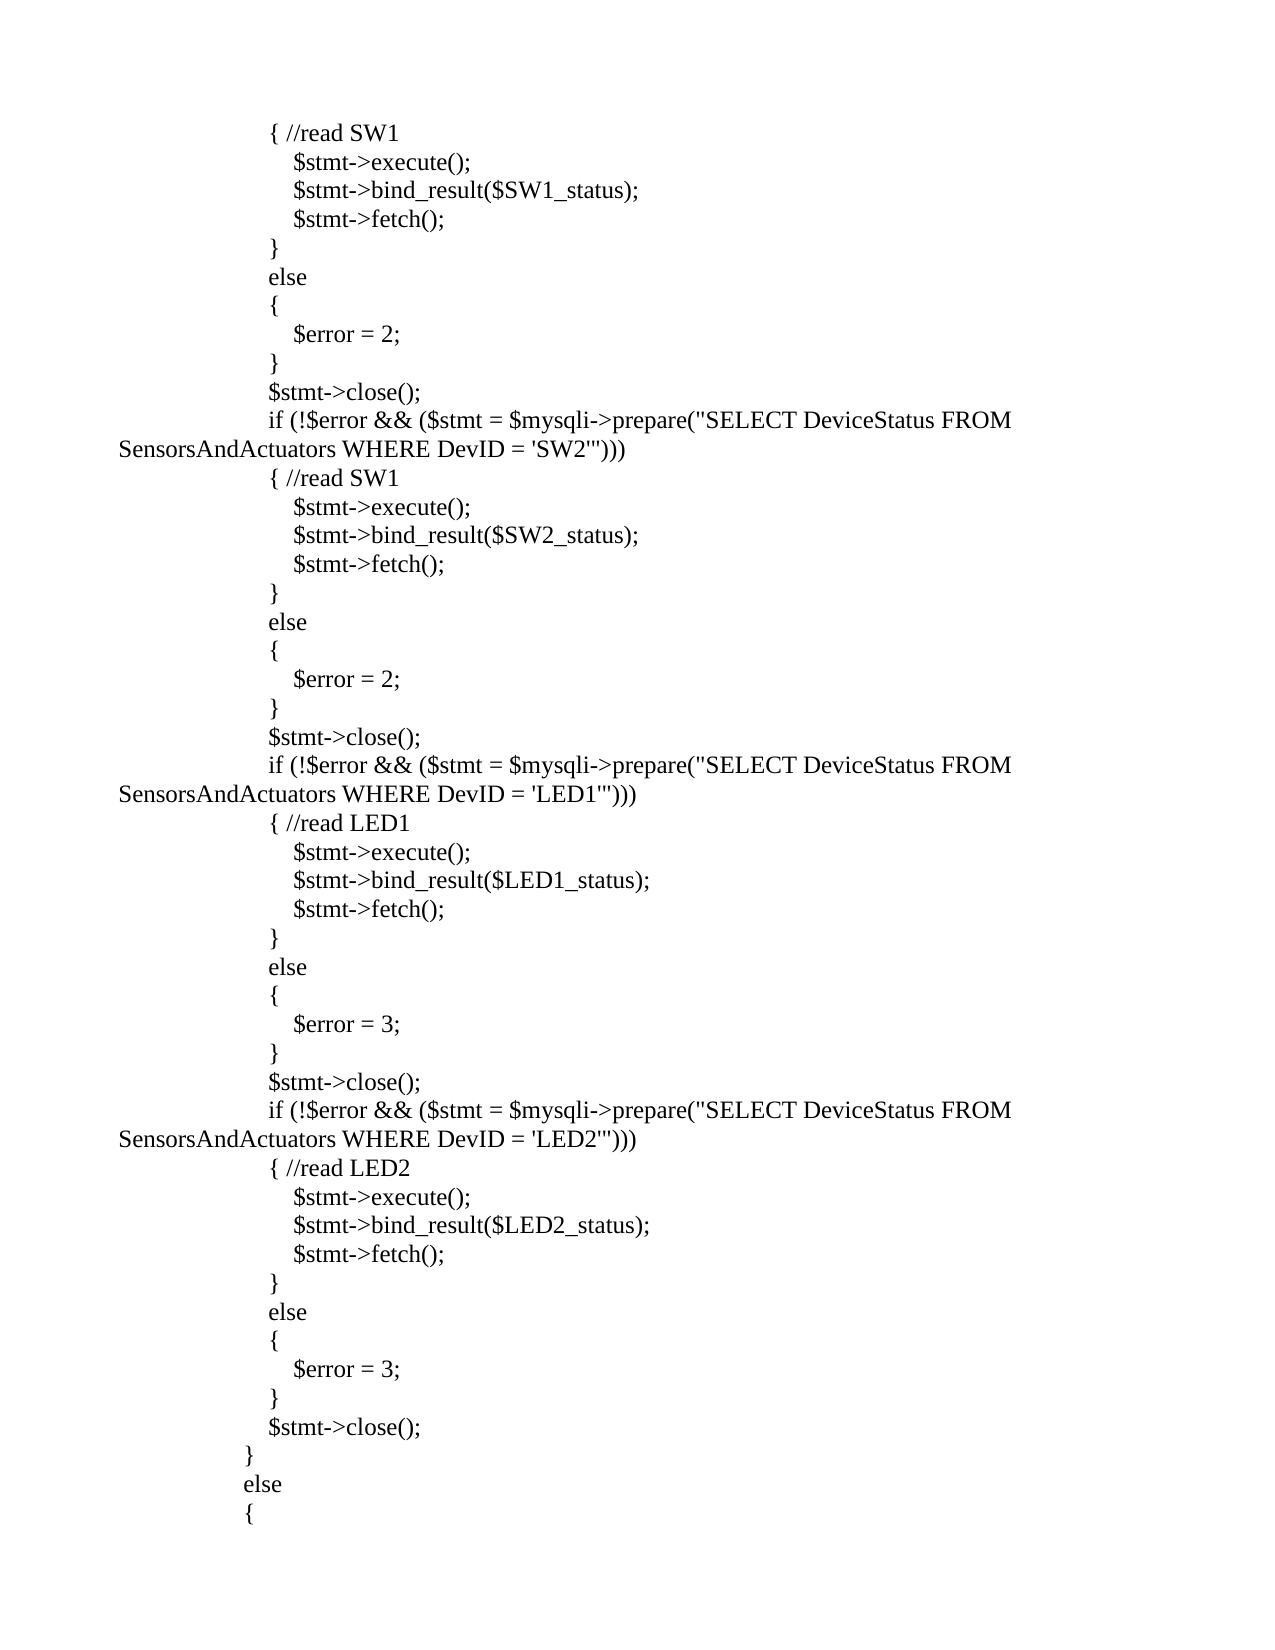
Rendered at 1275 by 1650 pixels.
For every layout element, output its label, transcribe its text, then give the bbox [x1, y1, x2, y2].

text } [118, 923, 1157, 952]
text if (!$error && ($stmt = $mysqli->prepare("SELECT DeviceStatus FROM SensorsAndActuators WHERE DevID = 'SW2'"))) [118, 406, 1157, 463]
text { [118, 1326, 1157, 1354]
text } [118, 1038, 1157, 1067]
text if (!$error && ($stmt = $mysqli->prepare("SELECT DeviceStatus FROM SensorsAndActuators WHERE DevID = 'LED2'"))) [118, 1096, 1157, 1153]
text } [118, 1441, 1157, 1469]
text $stmt->execute(); [118, 837, 1157, 866]
text { [118, 1498, 1157, 1527]
text $stmt->fetch(); [118, 894, 1157, 923]
text { [118, 291, 1157, 319]
text $error = 3; [118, 1354, 1157, 1383]
text if (!$error && ($stmt = $mysqli->prepare("SELECT DeviceStatus FROM SensorsAndActuators WHERE DevID = 'LED1'"))) [118, 751, 1157, 808]
text { //read LED1 [118, 808, 1157, 837]
text $stmt->close(); [118, 1067, 1157, 1096]
text $stmt->bind_result($LED2_status); [118, 1211, 1157, 1239]
text $stmt->execute(); [118, 147, 1157, 176]
text $stmt->fetch(); [118, 549, 1157, 578]
text $error = 2; [118, 319, 1157, 348]
text $stmt->execute(); [118, 492, 1157, 521]
text else [118, 952, 1157, 981]
text { //read SW1 [118, 118, 1157, 147]
text { //read LED2 [118, 1153, 1157, 1182]
text } [118, 348, 1157, 377]
text $stmt->fetch(); [118, 1239, 1157, 1268]
text $error = 2; [118, 664, 1157, 693]
text $stmt->fetch(); [118, 204, 1157, 233]
text else [118, 1297, 1157, 1326]
text else [118, 607, 1157, 636]
text $stmt->close(); [118, 722, 1157, 751]
text $stmt->execute(); [118, 1182, 1157, 1211]
text { [118, 981, 1157, 1009]
text } [118, 578, 1157, 607]
text $stmt->bind_result($LED1_status); [118, 866, 1157, 894]
text $stmt->bind_result($SW1_status); [118, 176, 1157, 204]
text } [118, 233, 1157, 262]
text $error = 3; [118, 1009, 1157, 1038]
text $stmt->close(); [118, 377, 1157, 406]
text { [118, 636, 1157, 664]
text $stmt->close(); [118, 1412, 1157, 1441]
text } [118, 1268, 1157, 1297]
text { //read SW1 [118, 463, 1157, 492]
text else [118, 1469, 1157, 1498]
text else [118, 262, 1157, 291]
text } [118, 693, 1157, 722]
text $stmt->bind_result($SW2_status); [118, 521, 1157, 549]
text } [118, 1383, 1157, 1412]
